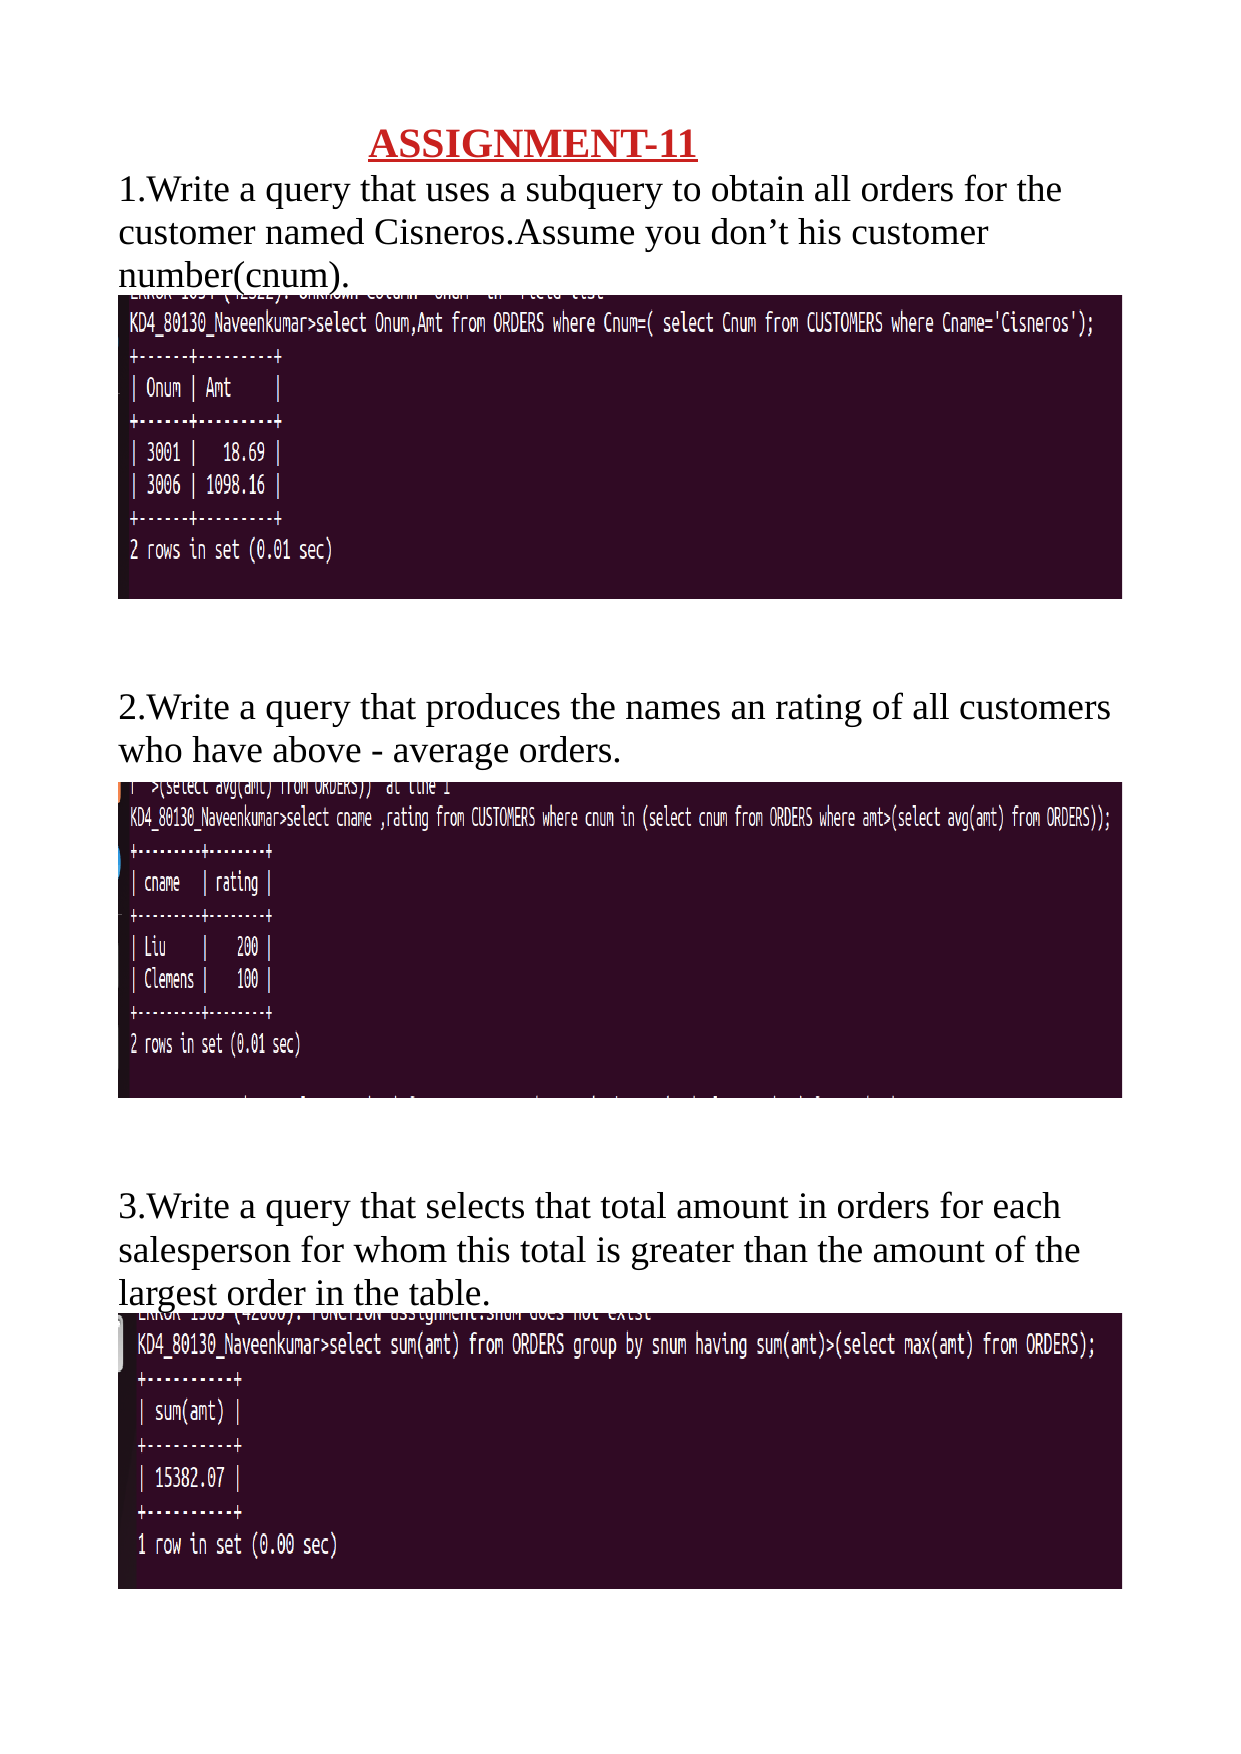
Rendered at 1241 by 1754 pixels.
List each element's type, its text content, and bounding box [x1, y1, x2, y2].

picture [118, 782, 1123, 1098]
text 3.Write a query that selects that total amount in orders for each salesperson for whom this total is greater than the amount of the largest order in the table. [118, 1184, 1122, 1313]
text ASSIGNMENT-11 [118, 118, 1122, 166]
text 2.Write a query that produces the names an rating of all customers who have above - average orders. [118, 684, 1122, 771]
picture [118, 1313, 1123, 1589]
picture [118, 295, 1123, 599]
text 1.Write a query that uses a subquery to obtain all orders for the customer named Cisneros.Assume you don’t his customer number(cnum). [118, 166, 1122, 295]
